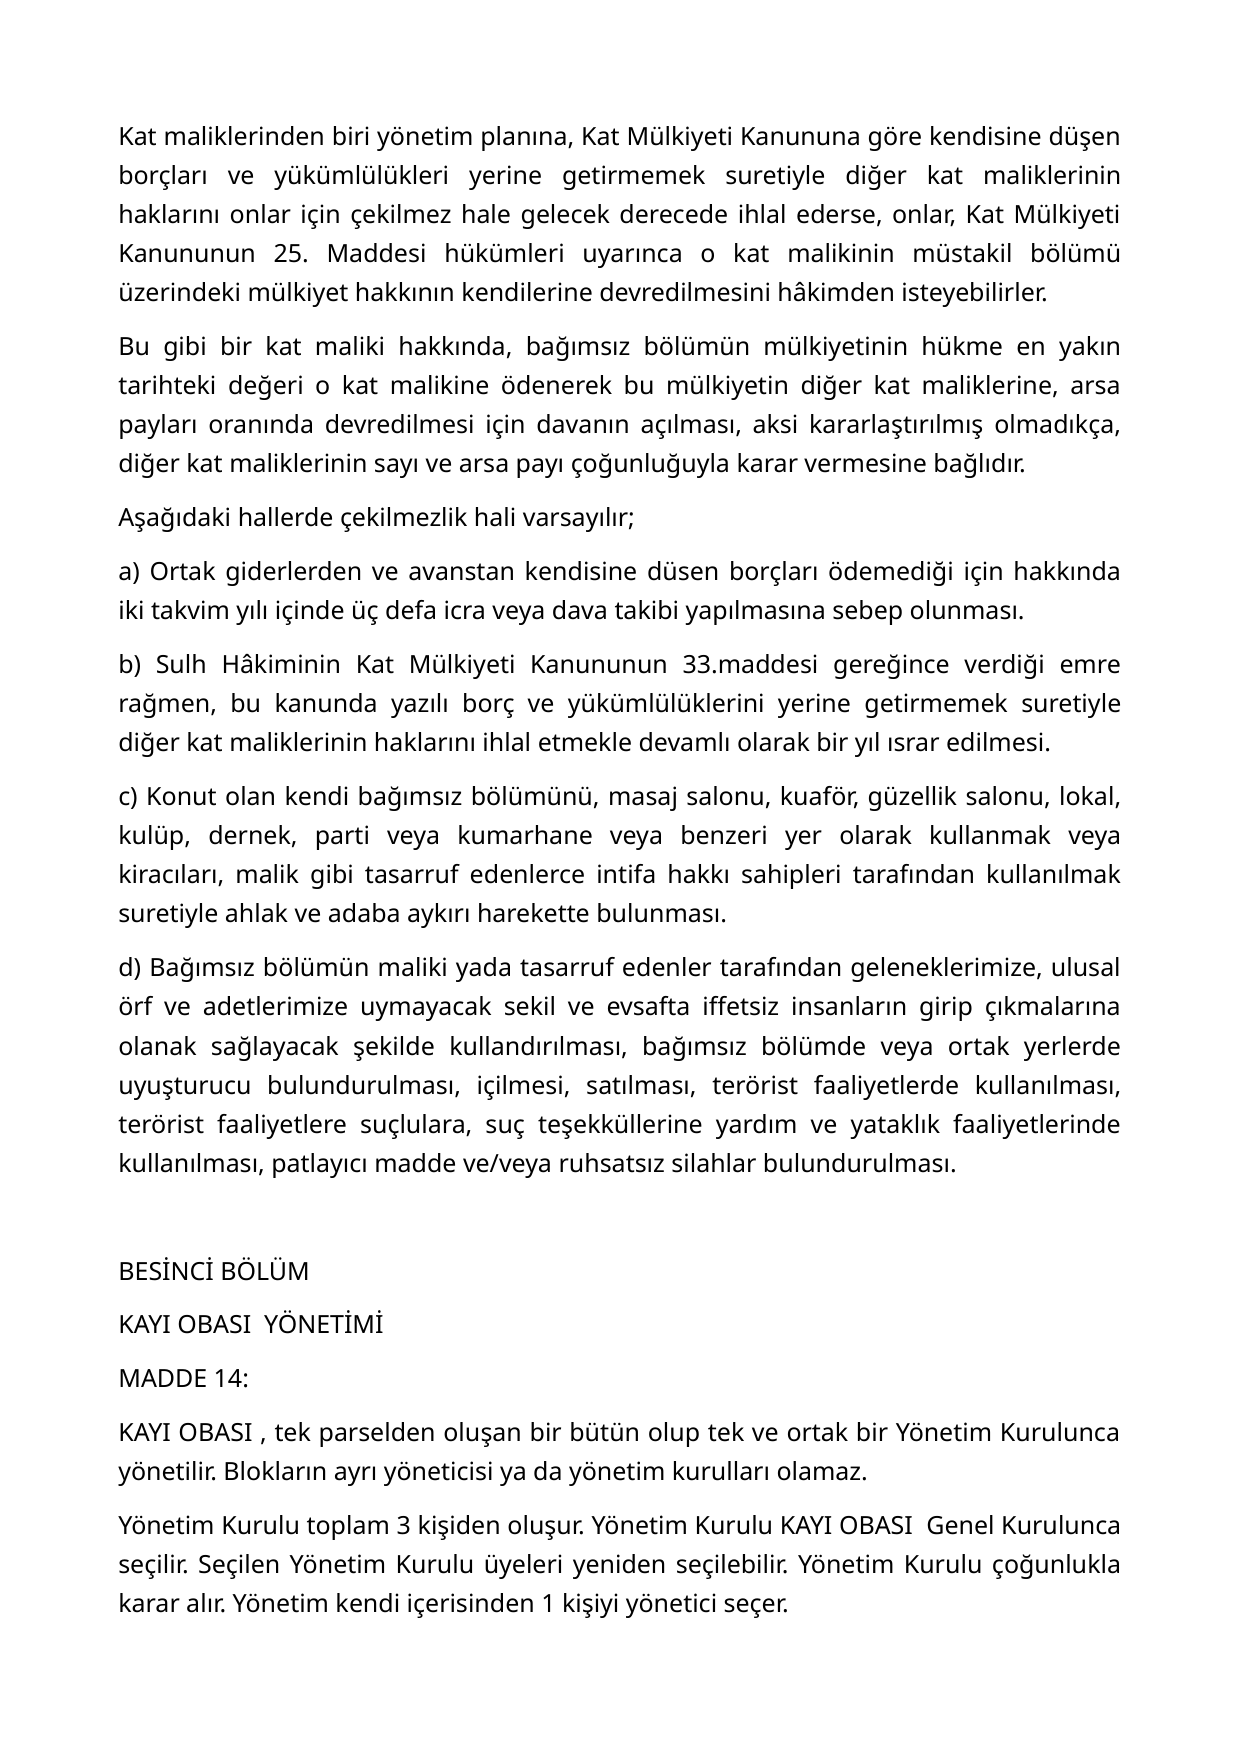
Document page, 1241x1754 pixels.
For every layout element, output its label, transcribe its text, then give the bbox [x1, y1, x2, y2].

text KAYI OBASI , tek parselden oluşan bir bütün olup tek ve ortak bir Yönetim Kurulunca yönetilir. Blokların ayrı yöneticisi ya da yönetim kurulları olamaz. [118, 1414, 1122, 1488]
text b) Sulh Hâkiminin Kat Mülkiyeti Kanununun 33.maddesi gereğince verdiği emre rağmen, bu kanunda yazılı borç ve yükümlülüklerini yerine getirmemek suretiyle diğer kat maliklerinin haklarını ihlal etmekle devamlı olarak bir yıl ısrar edilmesi. [118, 646, 1122, 759]
text Bu gibi bir kat maliki hakkında, bağımsız bölümün mülkiyetinin hükme en yakın tarihteki değeri o kat malikine ödenerek bu mülkiyetin diğer kat maliklerine, arsa payları oranında devredilmesi için davanın açılması, aksi kararlaştırılmış olmadıkça, diğer kat maliklerinin sayı ve arsa payı çoğunluğuyla karar vermesine bağlıdır. [118, 328, 1122, 480]
text Aşağıdaki hallerde çekilmezlik hali varsayılır; [118, 500, 1122, 534]
text Kat maliklerinden biri yönetim planına, Kat Mülkiyeti Kanununa göre kendisine düşen borçları ve yükümlülükleri yerine getirmemek suretiyle diğer kat maliklerinin haklarını onlar için çekilmez hale gelecek derecede ihlal ederse, onlar, Kat Mülkiyeti Kanununun 25. Maddesi hükümleri uyarınca o kat malikinin müstakil bölümü üzerindeki mülkiyet hakkının kendilerine devredilmesini hâkimden isteyebilirler. [118, 118, 1122, 309]
text KAYI OBASI YÖNETİMİ [118, 1307, 1122, 1341]
text d) Bağımsız bölümün maliki yada tasarruf edenler tarafından geleneklerimize, ulusal örf ve adetlerimize uymayacak sekil ve evsafta iffetsiz insanların girip çıkmalarına olanak sağlayacak şekilde kullandırılması, bağımsız bölümde veya ortak yerlerde uyuşturucu bulundurulması, içilmesi, satılması, terörist faaliyetlerde kullanılması, terörist faaliyetlere suçlulara, suç teşekküllerine yardım ve yataklık faaliyetlerinde kullanılması, patlayıcı madde ve/veya ruhsatsız silahlar bulundurulması. [118, 950, 1122, 1180]
text Yönetim Kurulu toplam 3 kişiden oluşur. Yönetim Kurulu KAYI OBASI Genel Kurulunca seçilir. Seçilen Yönetim Kurulu üyeleri yeniden seçilebilir. Yönetim Kurulu çoğunlukla karar alır. Yönetim kendi içerisinden 1 kişiyi yönetici seçer. [118, 1507, 1122, 1620]
text a) Ortak giderlerden ve avanstan kendisine düsen borçları ödemediği için hakkında iki takvim yılı içinde üç defa icra veya dava takibi yapılmasına sebep olunması. [118, 553, 1122, 627]
text c) Konut olan kendi bağımsız bölümünü, masaj salonu, kuaför, güzellik salonu, lokal, kulüp, dernek, parti veya kumarhane veya benzeri yer olarak kullanmak veya kiracıları, malik gibi tasarruf edenlerce intifa hakkı sahipleri tarafından kullanılmak suretiyle ahlak ve adaba aykırı harekette bulunması. [118, 778, 1122, 930]
text BESİNCİ BÖLÜM [118, 1253, 1122, 1287]
text MADDE 14: [118, 1361, 1122, 1395]
